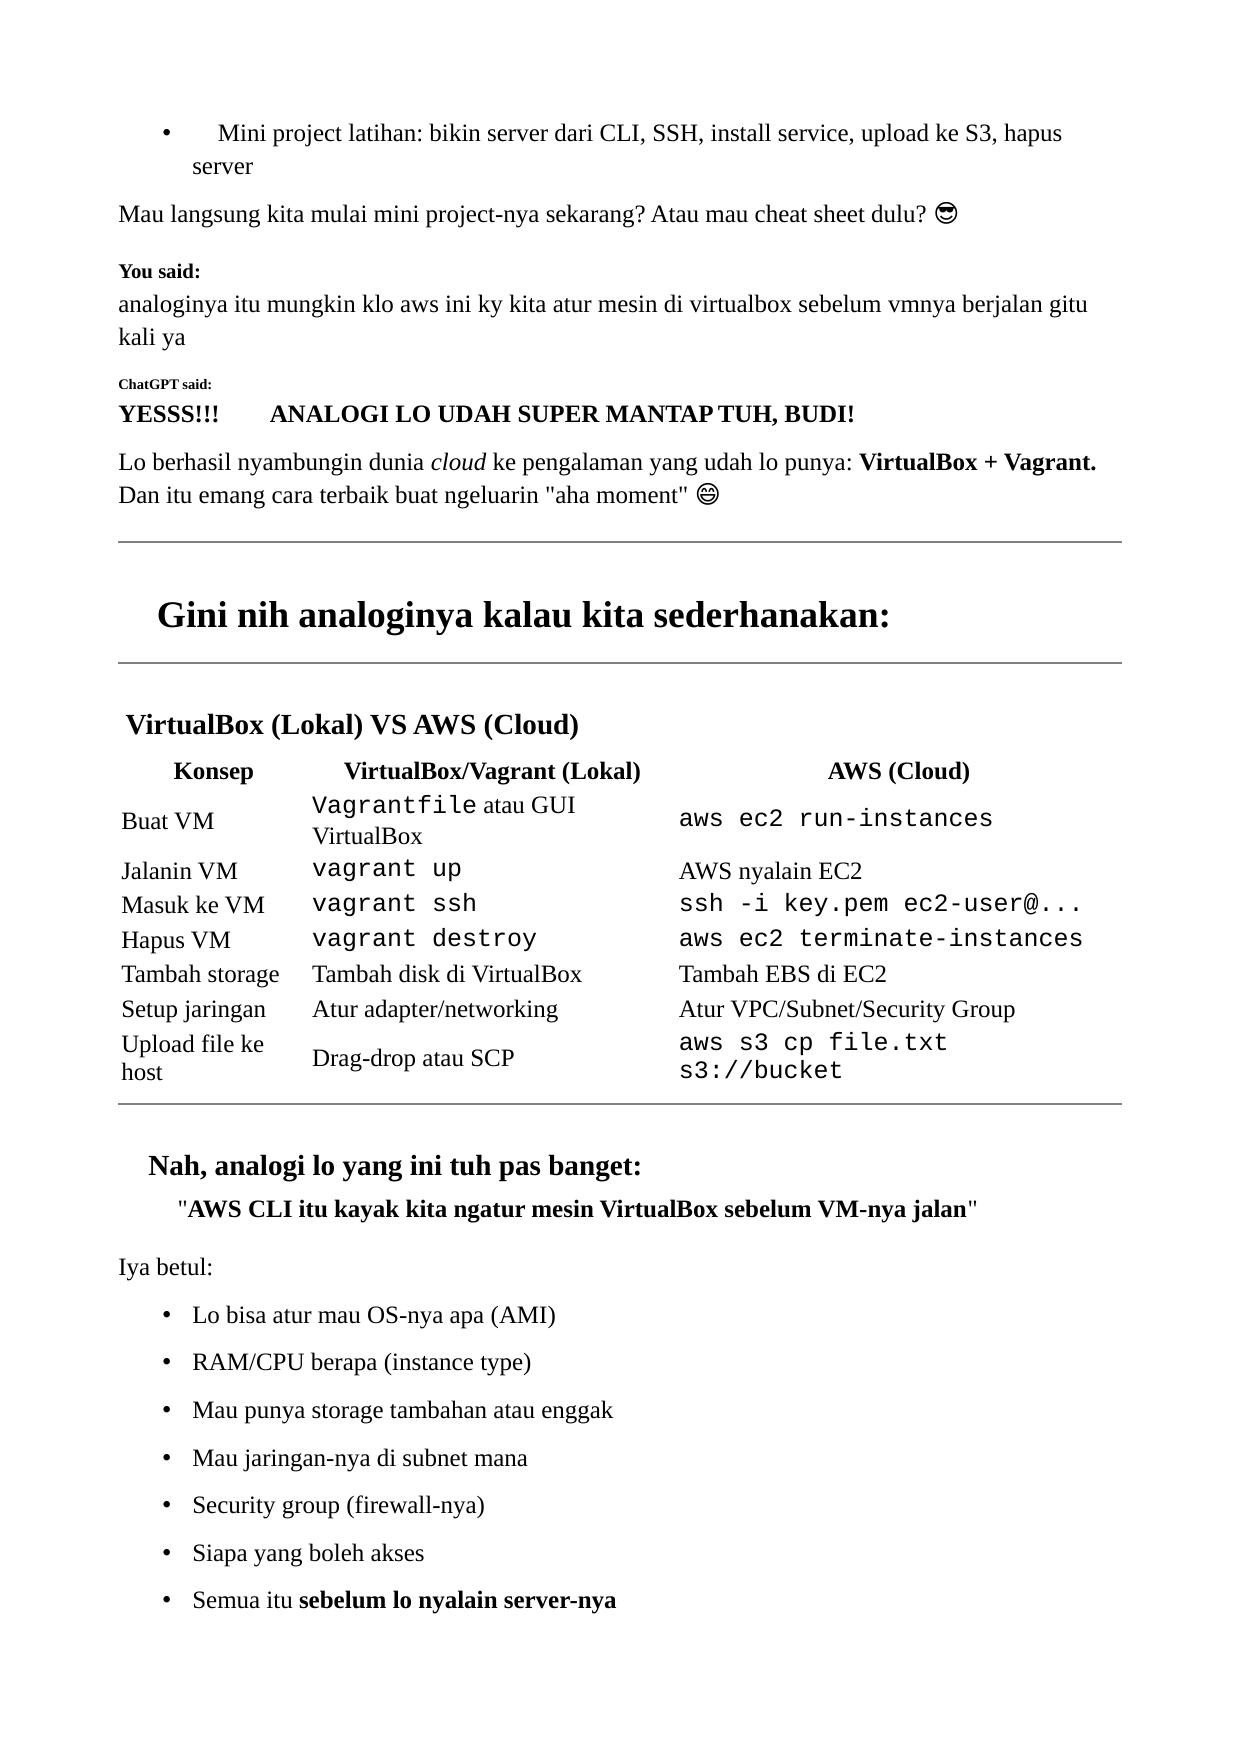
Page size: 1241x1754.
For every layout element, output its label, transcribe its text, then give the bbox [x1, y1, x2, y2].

subtitle 🧠 Gini nih analoginya kalau kita sederhanakan: [118, 592, 1122, 636]
text Lo berhasil nyambungin dunia cloud ke pengalaman yang udah lo punya: VirtualBox + Vagrant. Dan itu emang cara terbaik buat ngeluarin "aha moment" 😄 [118, 447, 1122, 508]
list 🧪 Mini project latihan: bikin server dari CLI, SSH, install service, upload ke S3, hapus server [162, 118, 1122, 180]
table_cell Tambah EBS di EC2 [676, 957, 1122, 991]
table_cell Setup jaringan [118, 991, 309, 1026]
list RAM/CPU berapa (instance type) [162, 1347, 1122, 1376]
list Semua itu sebelum lo nyalain server-nya 🔥 [162, 1586, 1122, 1614]
table_cell Hapus VM [118, 922, 309, 957]
table_cell Upload file ke host [118, 1026, 309, 1089]
table_cell aws s3 cp file.txt s3://bucket [676, 1026, 1122, 1089]
table_header VirtualBox/Vagrant (Lokal) [309, 753, 676, 787]
table_cell vagrant up [309, 853, 676, 887]
table_cell Jalanin VM [118, 853, 309, 887]
list Lo bisa atur mau OS-nya apa (AMI) [162, 1300, 1122, 1329]
table_cell ssh -i key.pem ec2-user@... [676, 888, 1122, 922]
text analoginya itu mungkin klo aws ini ky kita atur mesin di virtualbox sebelum vmnya berjalan gitu kali ya [118, 289, 1122, 351]
table_header AWS (Cloud) [676, 753, 1122, 787]
list Mau punya storage tambahan atau enggak [162, 1395, 1122, 1424]
table_cell Vagrantfile atau GUI VirtualBox [309, 788, 676, 853]
subtitle ChatGPT said: [118, 376, 1122, 393]
subtitle 💡 Nah, analogi lo yang ini tuh pas banget: [118, 1148, 1122, 1182]
text "AWS CLI itu kayak kita ngatur mesin VirtualBox sebelum VM-nya jalan" [177, 1194, 1063, 1223]
table_cell Atur VPC/Subnet/Security Group [676, 991, 1122, 1026]
table_cell Masuk ke VM [118, 888, 309, 922]
table_cell aws ec2 run-instances [676, 788, 1122, 853]
list Siapa yang boleh akses [162, 1538, 1122, 1567]
table_cell vagrant ssh [309, 888, 676, 922]
table_cell Buat VM [118, 788, 309, 853]
list Mau jaringan-nya di subnet mana [162, 1443, 1122, 1471]
list Security group (firewall-nya) [162, 1490, 1122, 1519]
text Iya betul: [118, 1252, 1122, 1281]
subtitle 🖥️ VirtualBox (Lokal) VS AWS (Cloud) [118, 707, 1122, 740]
subtitle You said: [118, 259, 1122, 283]
table_cell Atur adapter/networking [309, 991, 676, 1026]
table_header Konsep [118, 753, 309, 787]
text Mau langsung kita mulai mini project-nya sekarang? Atau mau cheat sheet dulu? 😎 [118, 199, 1122, 227]
table_cell vagrant destroy [309, 922, 676, 957]
table_cell Tambah disk di VirtualBox [309, 957, 676, 991]
table_cell Tambah storage [118, 957, 309, 991]
table_cell AWS nyalain EC2 [676, 853, 1122, 887]
table_cell Drag-drop atau SCP [309, 1026, 676, 1089]
table_cell aws ec2 terminate-instances [676, 922, 1122, 957]
text YESSS!!! 🥳🎯 ANALOGI LO UDAH SUPER MANTAP TUH, BUDI! [118, 399, 1122, 428]
